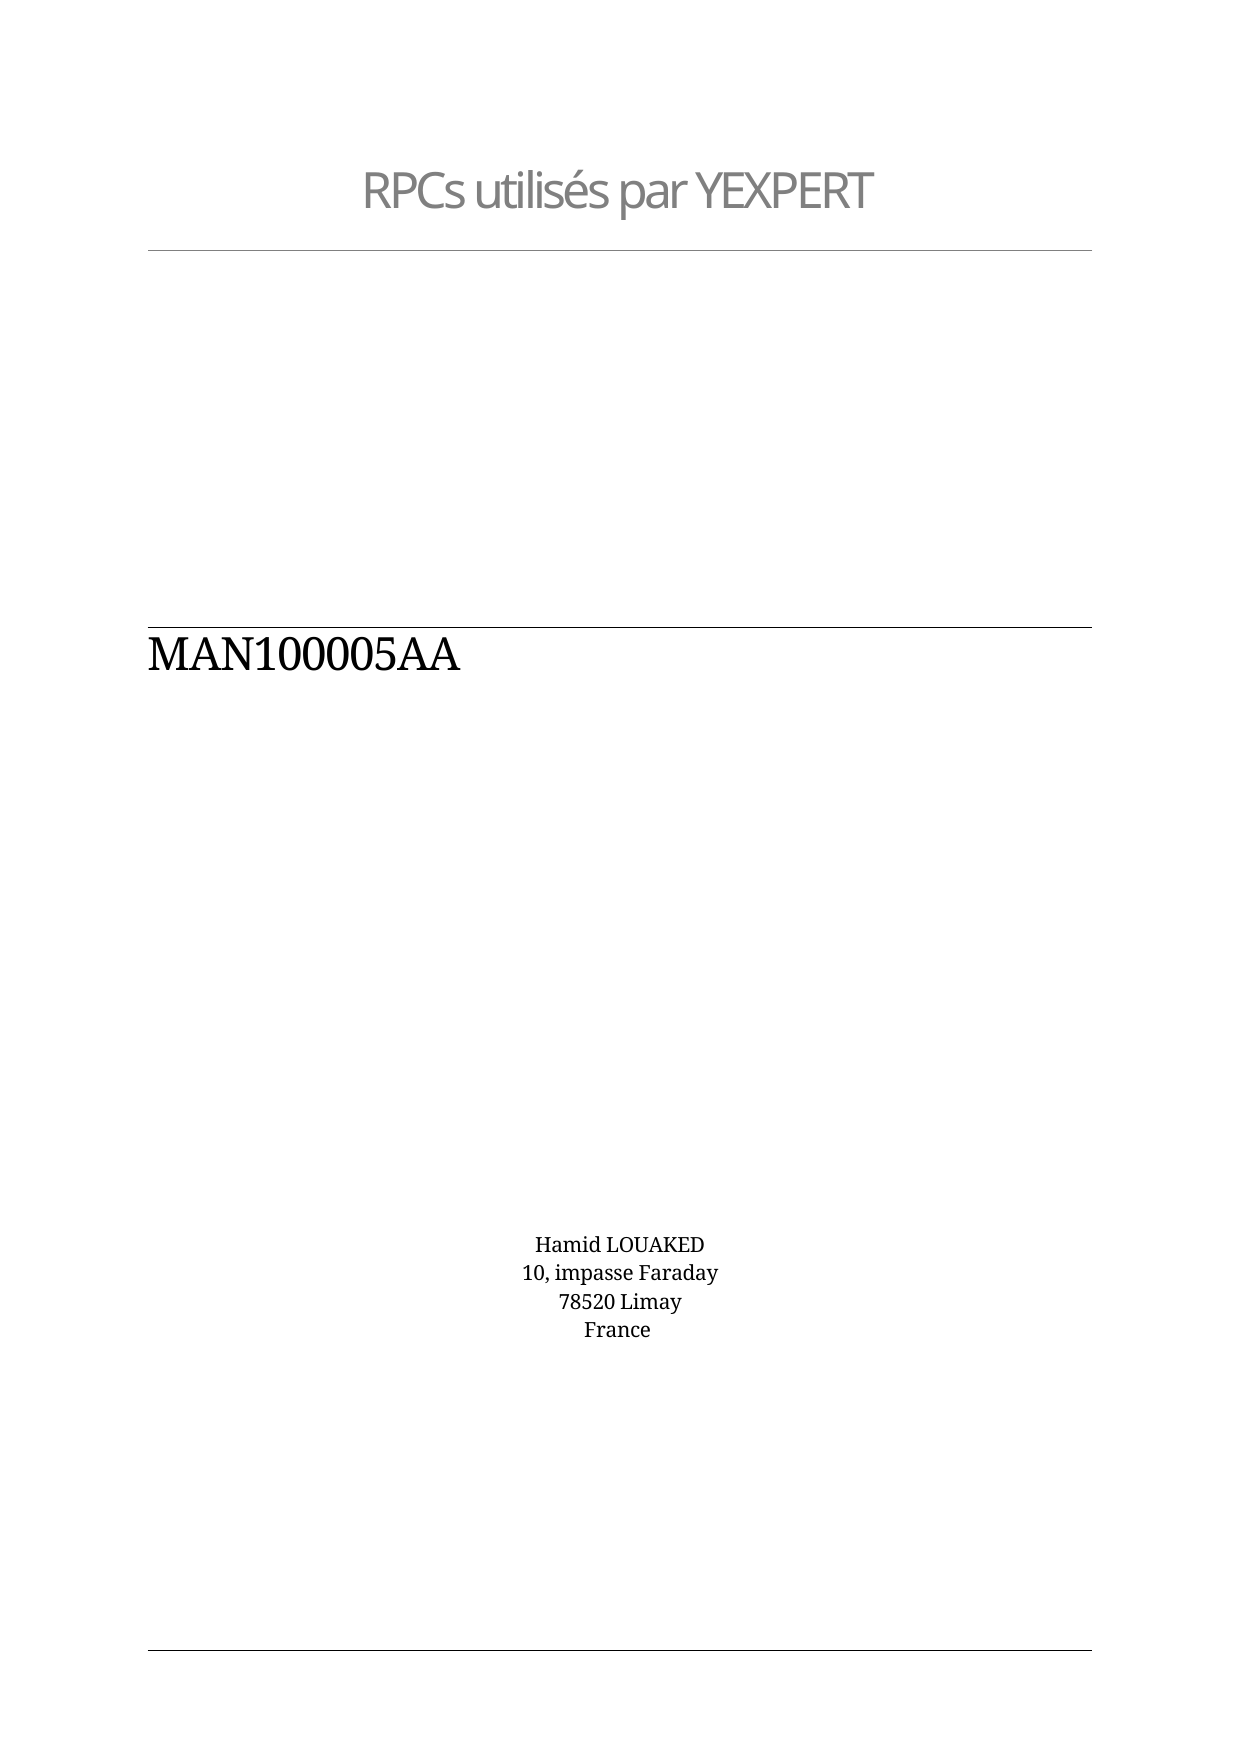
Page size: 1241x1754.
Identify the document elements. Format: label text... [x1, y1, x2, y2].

text Hamid LOUAKED [148, 1230, 1092, 1258]
text 10, impasse Faraday [148, 1258, 1092, 1287]
subtitle RPCs utilisés par YEXPERT [148, 158, 1092, 250]
text 78520 Limay [148, 1287, 1092, 1315]
text MAN100005AA [148, 628, 1092, 680]
text France [148, 1315, 1092, 1344]
